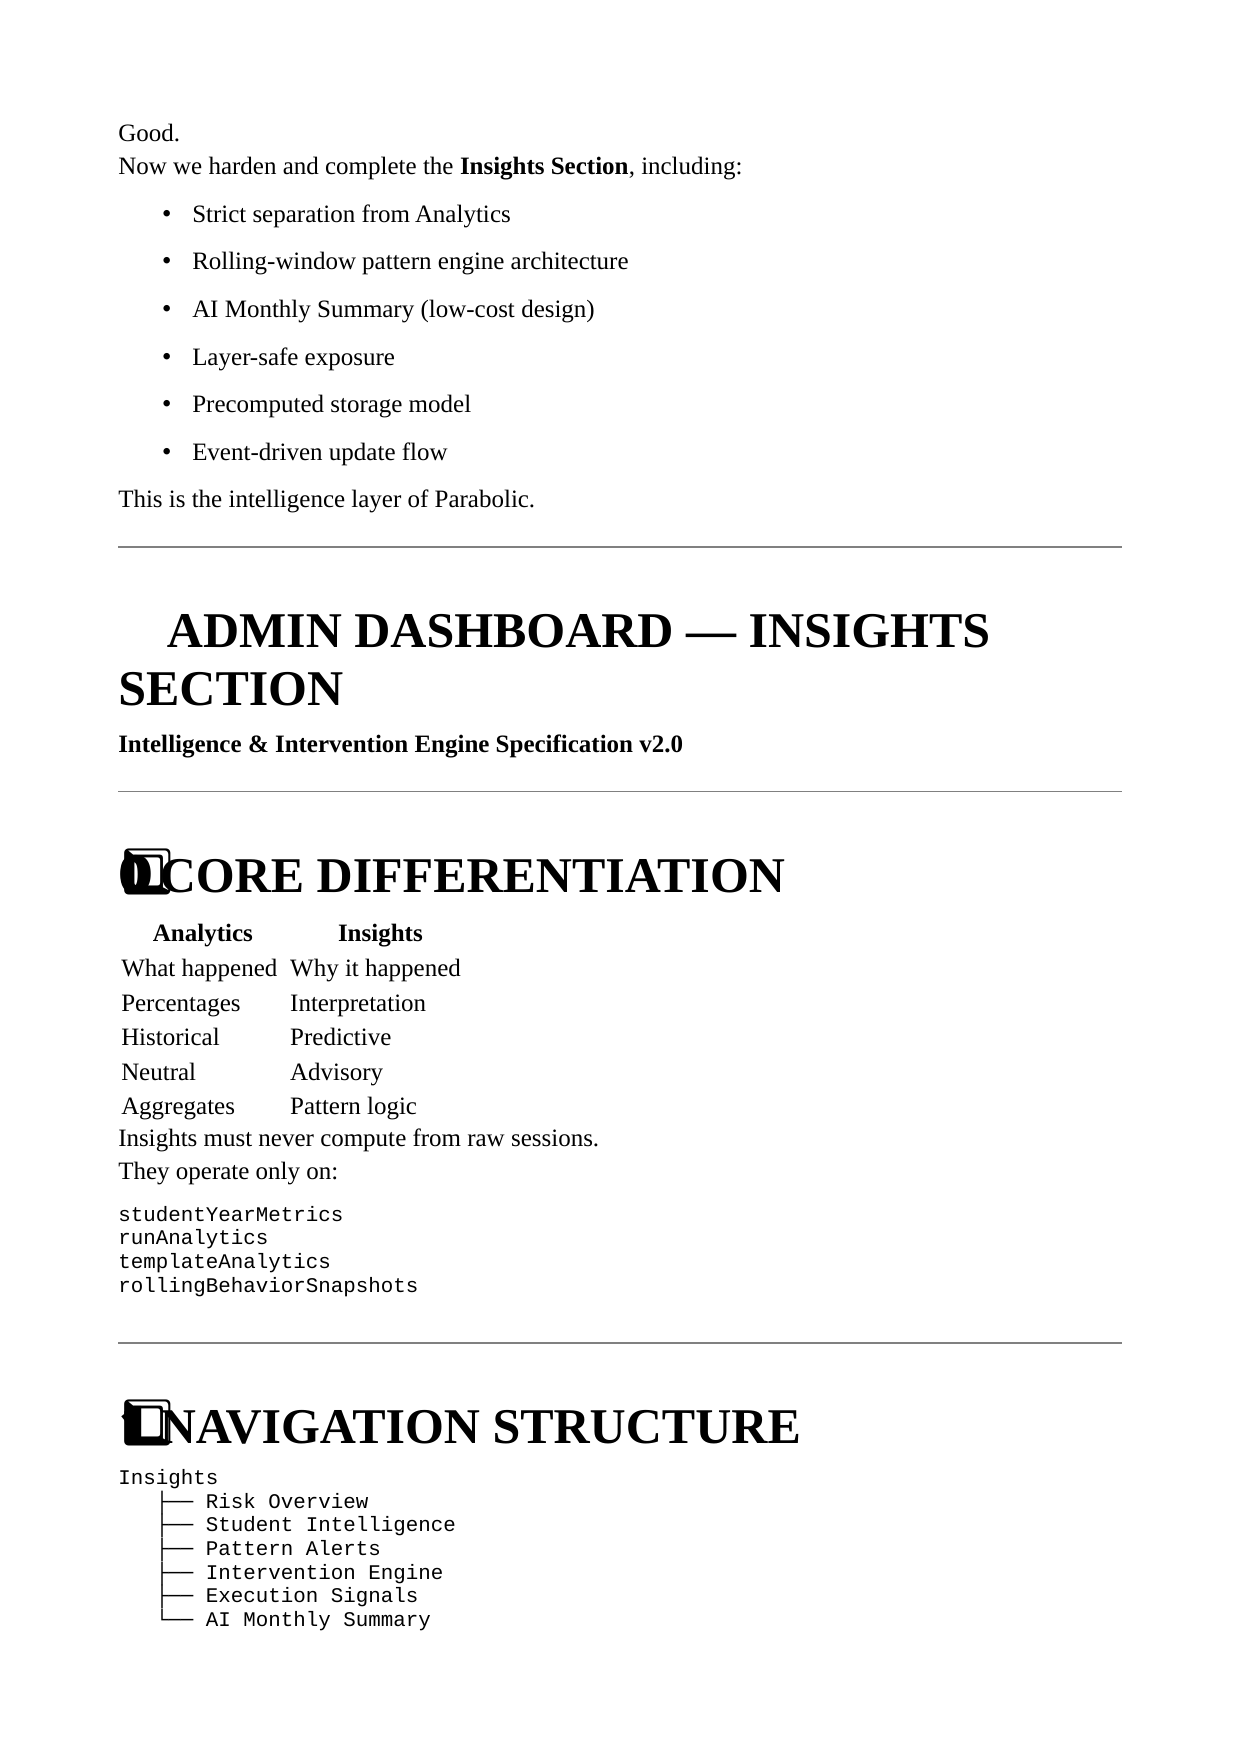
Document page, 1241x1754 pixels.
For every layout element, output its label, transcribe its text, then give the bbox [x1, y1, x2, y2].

table_cell Pattern logic [287, 1089, 473, 1123]
text Good. Now we harden and complete the Insights Section, including: [118, 118, 1122, 180]
list Precomputed storage model [162, 389, 1122, 418]
text ├── Risk Overview [118, 1491, 161, 1514]
list Rolling-window pattern engine architecture [162, 246, 1122, 275]
list Event-driven update flow [162, 437, 1122, 466]
text Intelligence & Intervention Engine Specification v2.0 [118, 729, 1122, 757]
table_cell Historical [118, 1019, 287, 1054]
table_cell What happened [118, 950, 287, 985]
text ├── Risk Overview [162, 1491, 1122, 1514]
text This is the intelligence layer of Parabolic. [118, 484, 1122, 513]
text runAnalytics [118, 1227, 1122, 1251]
text templateAnalytics [118, 1251, 1122, 1275]
text ├── Intervention Engine [118, 1562, 161, 1585]
table_header Insights [287, 916, 473, 950]
text ├── Pattern Alerts [118, 1538, 1122, 1562]
text ├── Execution Signals [118, 1585, 1122, 1609]
table_cell Predictive [287, 1019, 473, 1054]
subtitle 1️⃣ NAVIGATION STRUCTURE [118, 1397, 1122, 1454]
text Insights [118, 1467, 1122, 1491]
subtitle 0️⃣ CORE DIFFERENTIATION [118, 846, 1122, 903]
table_header Analytics [118, 916, 287, 950]
text Insights must never compute from raw sessions. They operate only on: [118, 1123, 1122, 1185]
text ├── Student Intelligence [118, 1514, 1122, 1538]
subtitle 🧠 ADMIN DASHBOARD — INSIGHTS SECTION [118, 601, 1122, 716]
text studentYearMetrics [118, 1204, 1122, 1227]
text rollingBehaviorSnapshots [118, 1275, 1122, 1298]
table_cell Interpretation [287, 985, 473, 1019]
table_cell Why it happened [287, 950, 473, 985]
text └── AI Monthly Summary [118, 1609, 1122, 1633]
list AI Monthly Summary (low-cost design) [162, 294, 1122, 323]
table_cell Percentages [118, 985, 287, 1019]
table_cell Aggregates [118, 1089, 287, 1123]
table_cell Advisory [287, 1054, 473, 1088]
text ├── Intervention Engine [162, 1562, 1122, 1585]
list Layer-safe exposure [162, 342, 1122, 370]
list Strict separation from Analytics [162, 199, 1122, 227]
table_cell Neutral [118, 1054, 287, 1088]
